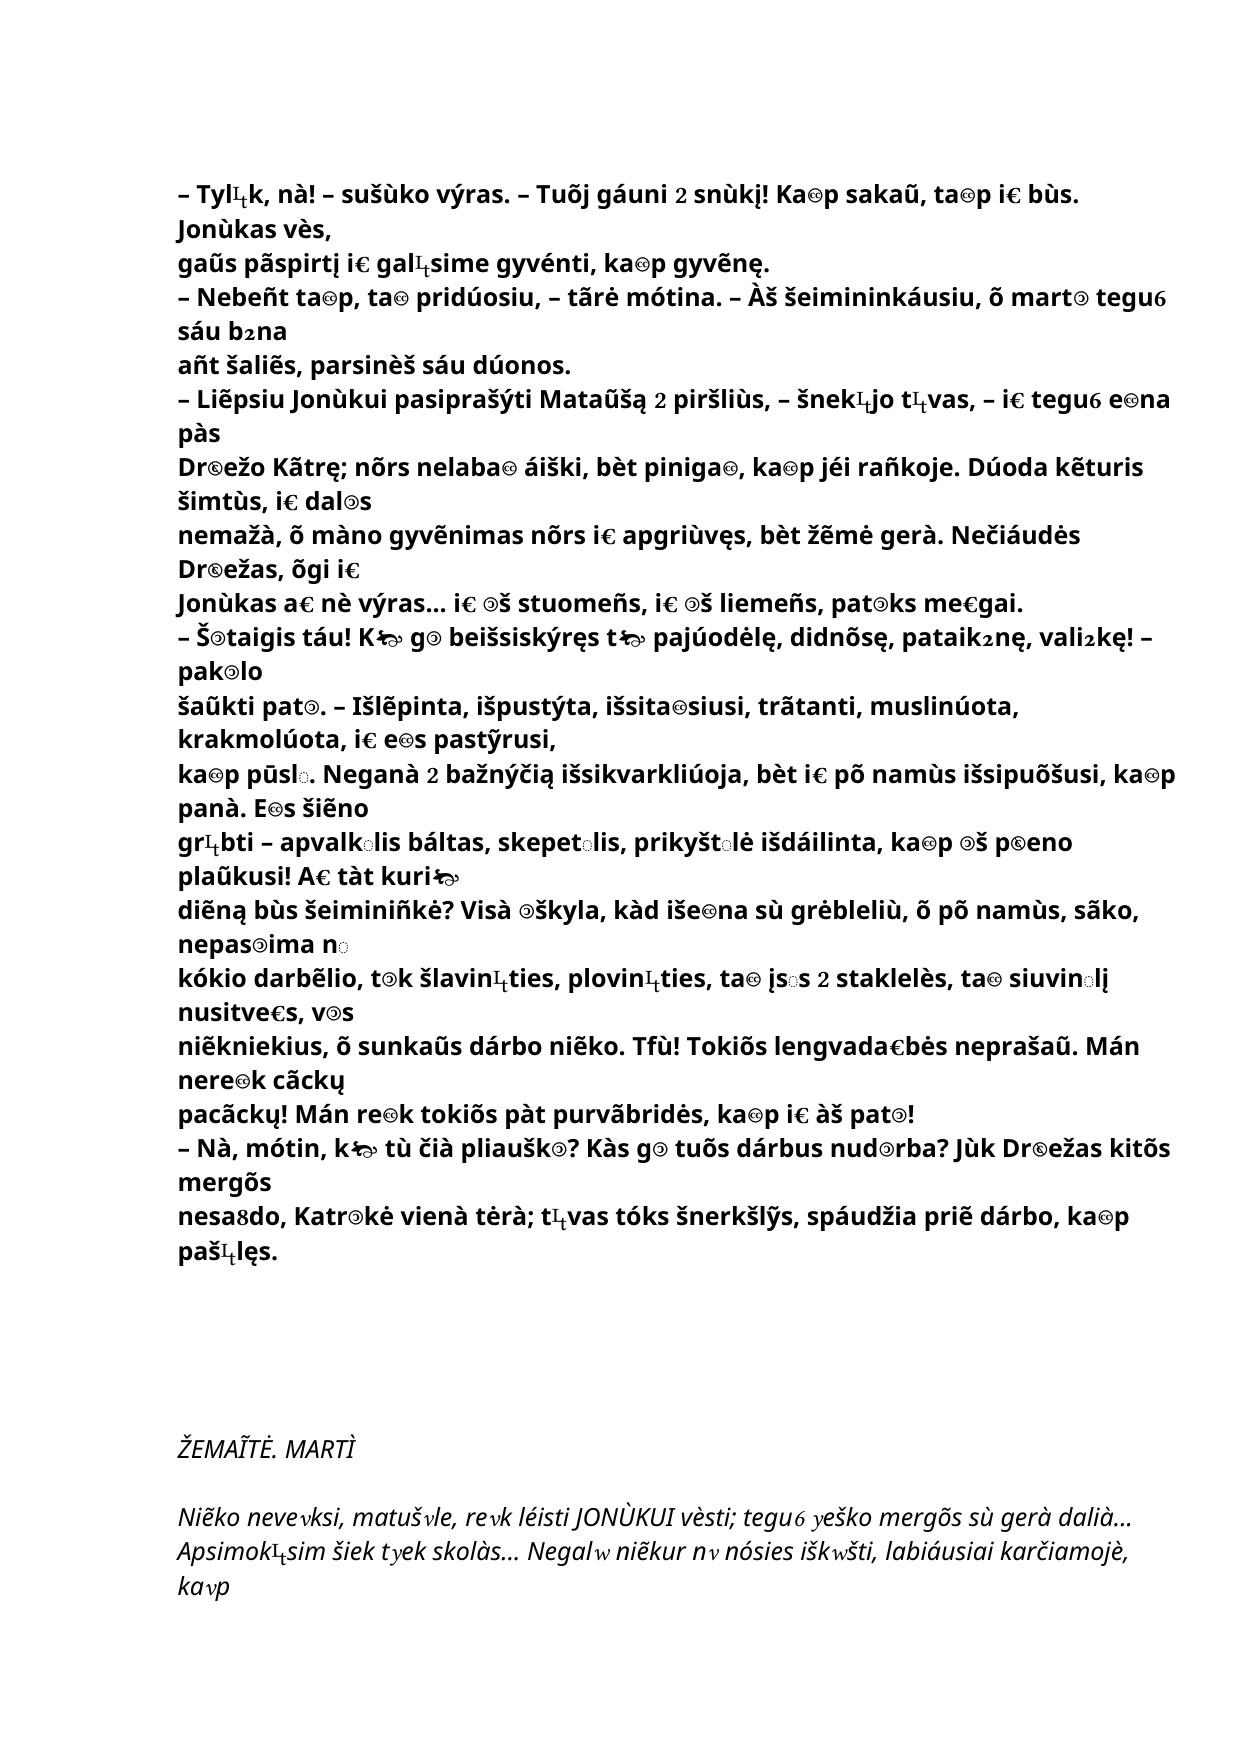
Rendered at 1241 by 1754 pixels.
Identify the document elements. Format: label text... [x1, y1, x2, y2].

text kap pūsl. Neganà  bažnýčią išsikvarkliúoja, bèt i põ namùs išsipuõšusi, kap panà. Es šiẽno [177, 756, 1181, 824]
text Jonùkas a nè výras... i š stuomeñs, i š liemeñs, patks megai. [177, 586, 1181, 620]
text Niẽko neveksi, matušle, rek léisti JONÙKUI vèsti; tegu eško mergõs sù gerà dalià... [177, 1500, 1181, 1534]
text añt šaliẽs, parsinèš sáu dúonos. [177, 347, 1181, 382]
text niẽkniekius, õ sunkaũs dárbo niẽko. Tfù! Tokiõs lengvadabės neprašaũ. Mán nerek cãckų [177, 1029, 1181, 1097]
text kókio darbẽlio, tk šlavinties, plovinties, ta įss  staklelès, ta siuvinlį nusitves, vs [177, 961, 1181, 1029]
text nemažà, õ màno gyvẽnimas nõrs i apgriùvęs, bèt žẽmė gerà. Nečiáudės Drežas, õgi i [177, 518, 1181, 586]
text diẽną bùs šeiminiñkė? Visà škyla, kàd išena sù grėbleliù, õ põ namùs, sãko, nepasima n [177, 892, 1181, 961]
text šaũkti pat. – Išlẽpinta, išpustýta, išsitasiusi, trãtanti, muslinúota, krakmolúota, i es pastỹrusi, [177, 688, 1181, 756]
text – Nà, mótin, k tù čià pliaušk? Kàs g tuõs dárbus nudrba? Jùk Drežas kitõs mergõs [177, 1131, 1181, 1199]
text gaũs pãspirtį i galsime gyvénti, kap gyvẽnę. [177, 245, 1181, 279]
text grbti – apvalklis báltas, skepetlis, prikyštlė išdáilinta, kap š peno plaũkusi! A tàt kuri [177, 824, 1181, 892]
text nesado, Katrkė vienà tėrà; tvas tóks šnerkšlỹs, spáudžia priẽ dárbo, kap pašlęs. [177, 1199, 1181, 1267]
text Drežo Kãtrę; nõrs nelaba áiški, bèt piniga, kap jéi rañkoje. Dúoda kẽturis šimtùs, i dals [177, 450, 1181, 518]
text ŽEMAĨTĖ. MARTÌ [177, 1432, 1181, 1466]
text pacãckų! Mán rek tokiõs pàt purvãbridės, kap i àš pat! [177, 1097, 1181, 1131]
text Apsimoksim šiek tek skolàs... Negal niẽkur n nósies iškšti, labiáusiai karčiamojè, kap [177, 1534, 1181, 1602]
text – Štaigis táu! K g beišsiskýręs t pajúodėlę, didnõsę, pataiknę, valikę! – paklo [177, 620, 1181, 688]
text – Nebeñt tap, ta pridúosiu, – tãrė mótina. – Àš šeimininkáusiu, õ mart tegu sáu bna [177, 279, 1181, 347]
text – Liẽpsiu Jonùkui pasiprašýti Mataũšą  piršliùs, – šnekjo tvas, – i tegu ena pàs [177, 382, 1181, 450]
text – Tylk, nà! – sušùko výras. – Tuõj gáuni  snùkį! Kap sakaũ, tap i bùs. Jonùkas vès, [177, 177, 1181, 245]
